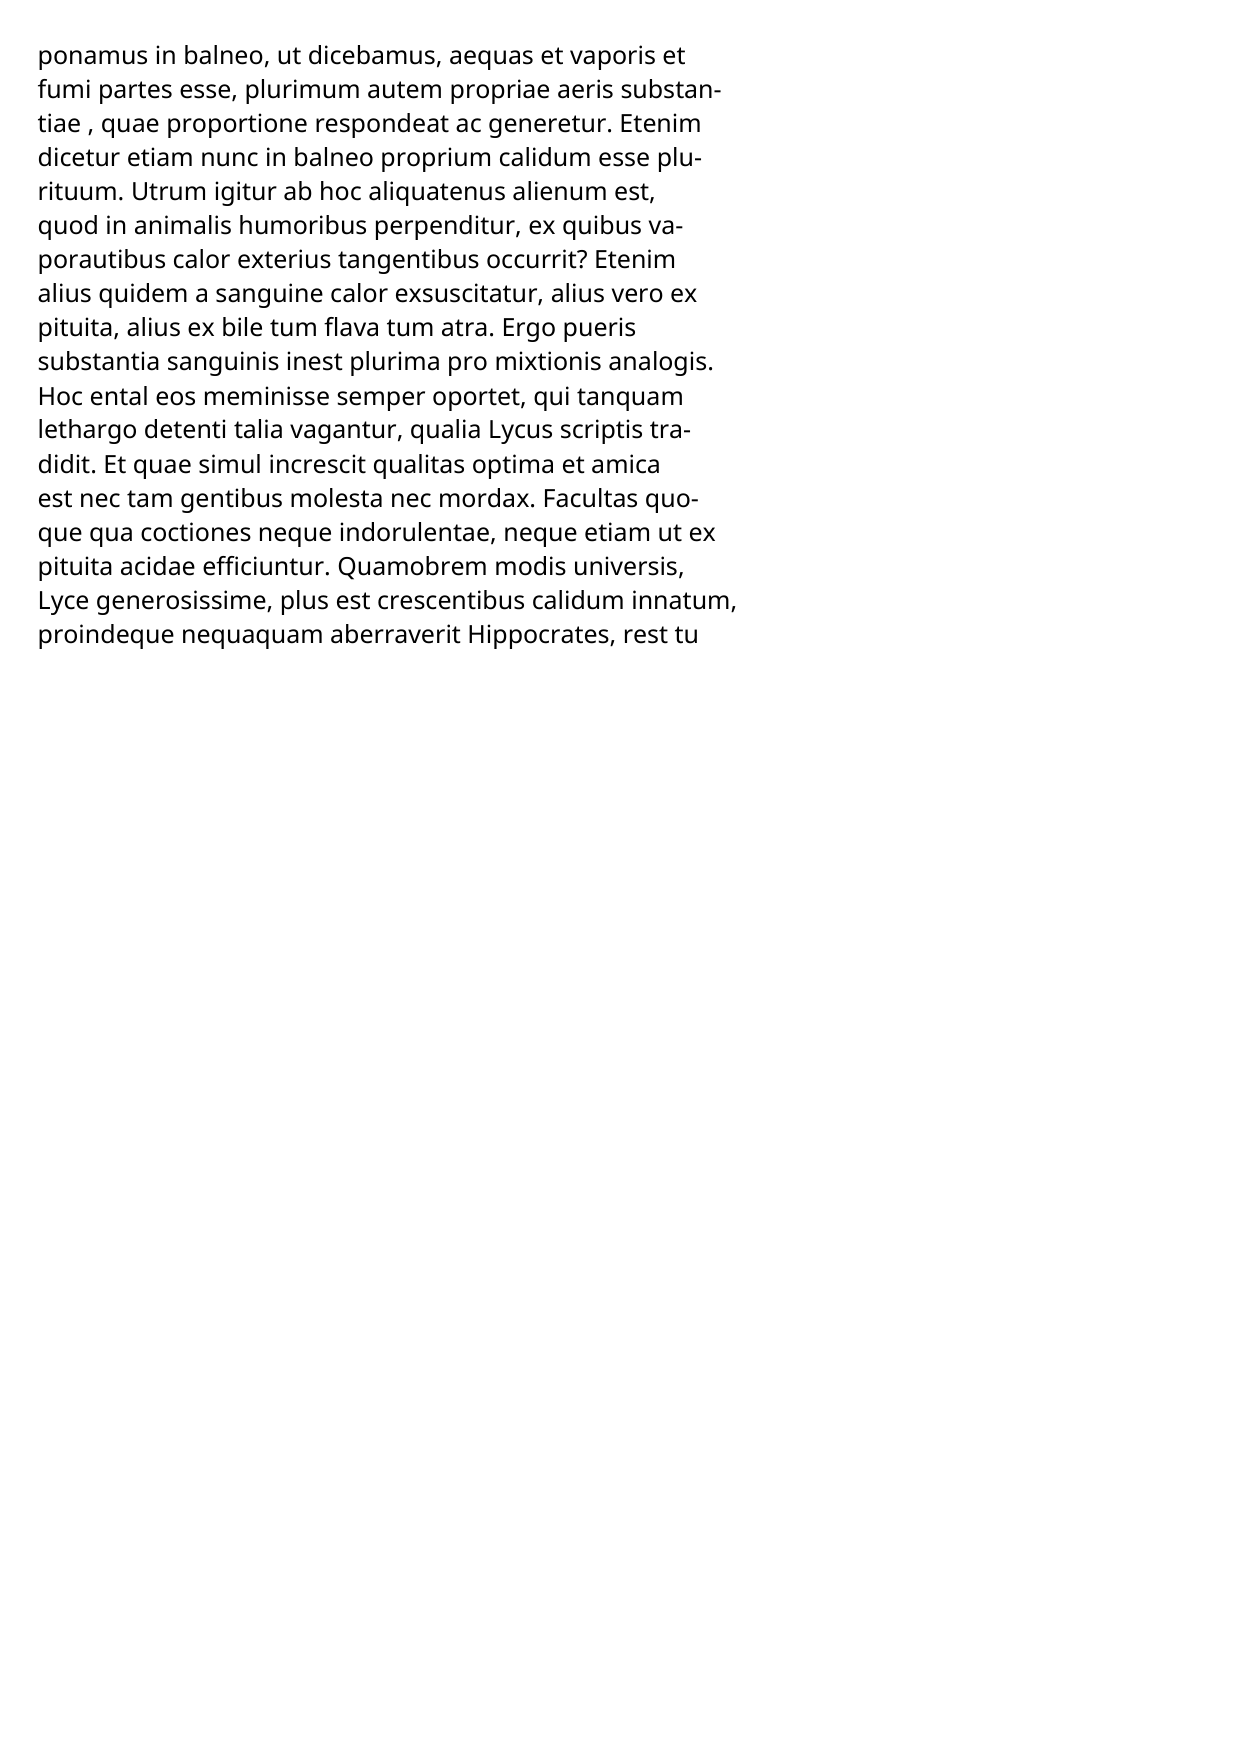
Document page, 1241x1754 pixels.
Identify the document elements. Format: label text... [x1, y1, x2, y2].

text ponamus in balneo, ut dicebamus, aequas et vaporis et fumi partes esse, plurimum autem propriae aeris substan- tiae , quae proportione respondeat ac generetur. Etenim dicetur etiam nunc in balneo proprium calidum esse plu- rituum. Utrum igitur ab hoc aliquatenus alienum est, quod in animalis humoribus perpenditur, ex quibus va- porautibus calor exterius tangentibus occurrit? Etenim alius quidem a sanguine calor exsuscitatur, alius vero ex pituita, alius ex bile tum flava tum atra. Ergo pueris substantia sanguinis inest plurima pro mixtionis analogis. Hoc ental eos meminisse semper oportet, qui tanquam lethargo detenti talia vagantur, qualia Lycus scriptis tra- didit. Et quae simul increscit qualitas optima et amica est nec tam gentibus molesta nec mordax. Facultas quo- que qua coctiones neque indorulentae, neque etiam ut ex pituita acidae efficiuntur. Quamobrem modis universis, Lyce generosissime, plus est crescentibus calidum innatum, proindeque nequaquam aberraverit Hippocrates, rest tu [37, 37, 1203, 651]
